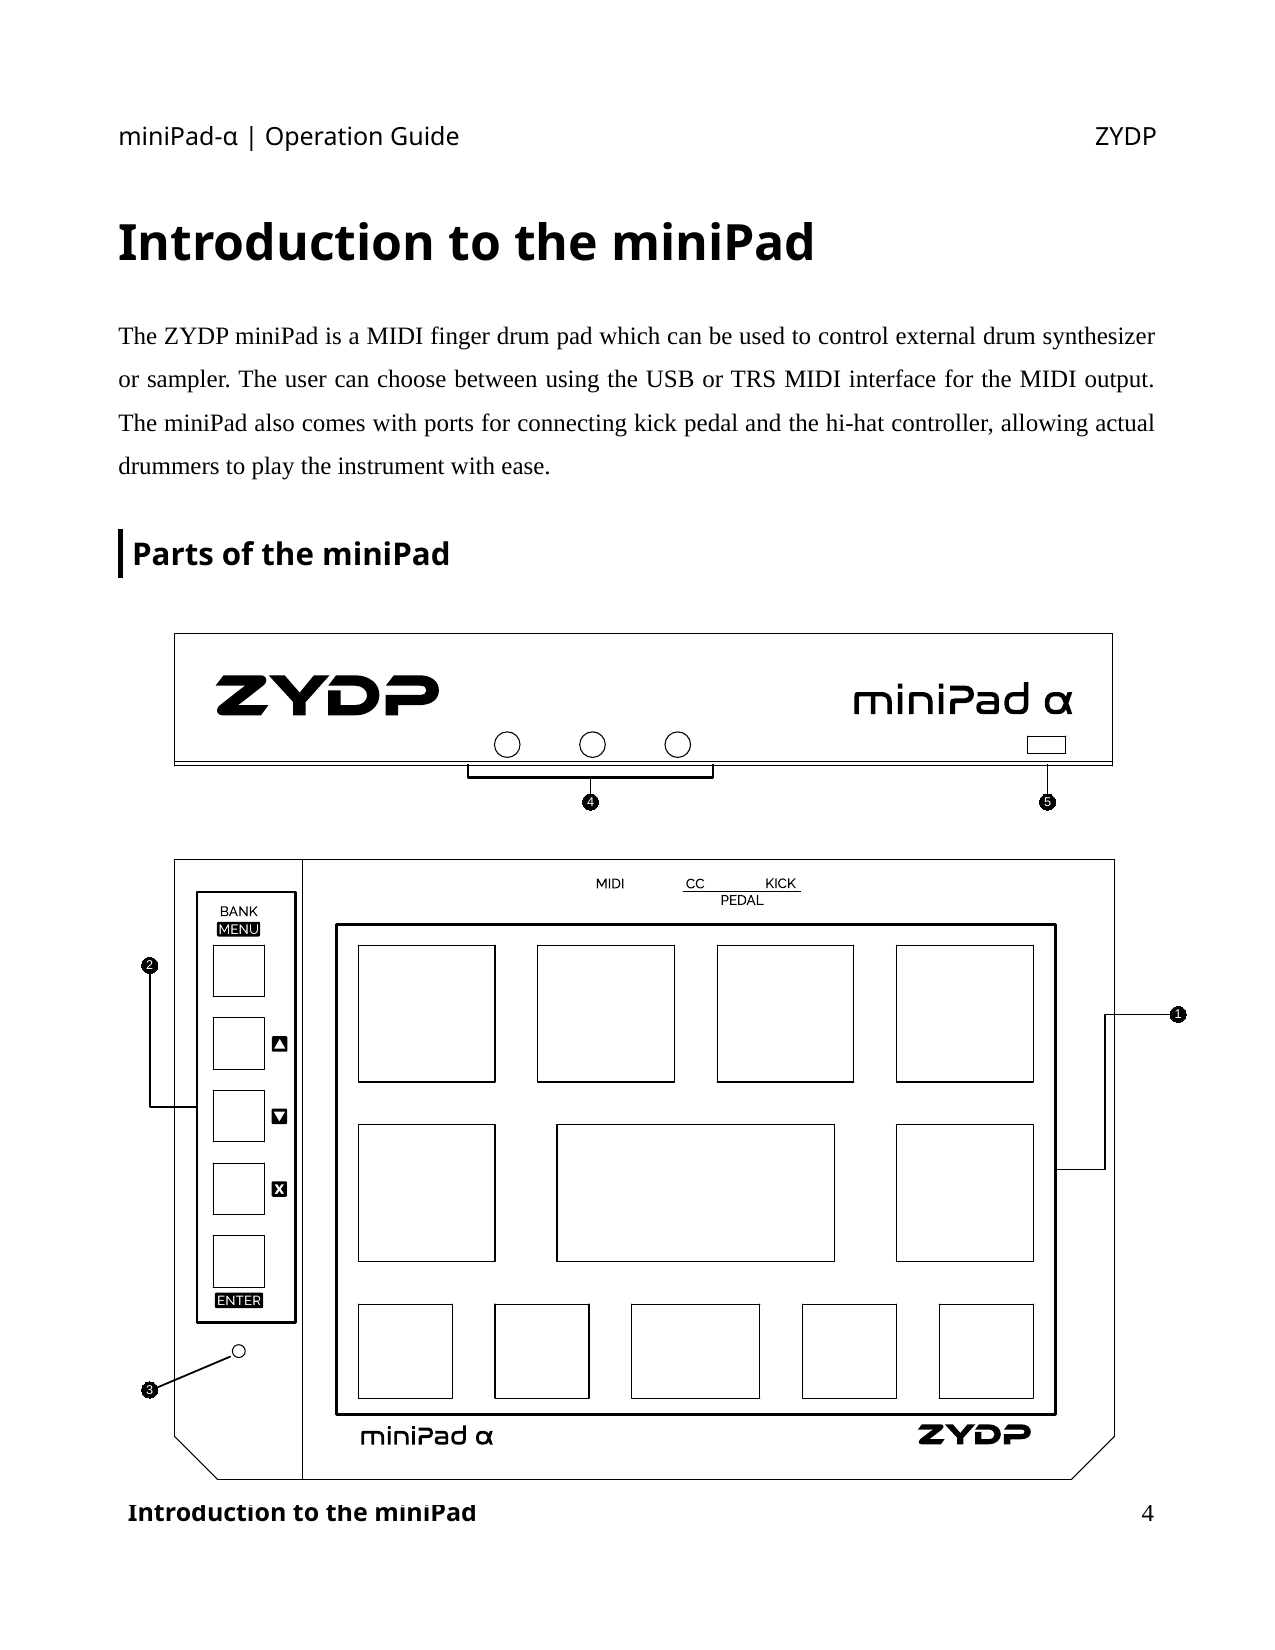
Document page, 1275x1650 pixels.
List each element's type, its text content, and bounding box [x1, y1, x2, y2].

subtitle Parts of the miniPad [123, 529, 1157, 578]
subtitle Introduction to the miniPad [118, 207, 1157, 275]
text The ZYDP miniPad is a MIDI finger drum pad which can be used to control external drum synthesizer or sampler. The user can choose between using the USB or TRS MIDI interface for the MIDI output. The miniPad also comes with ports for connecting kick pedal and the hi-hat controller, allowing actual drummers to play the instrument with ease. [118, 321, 1157, 479]
